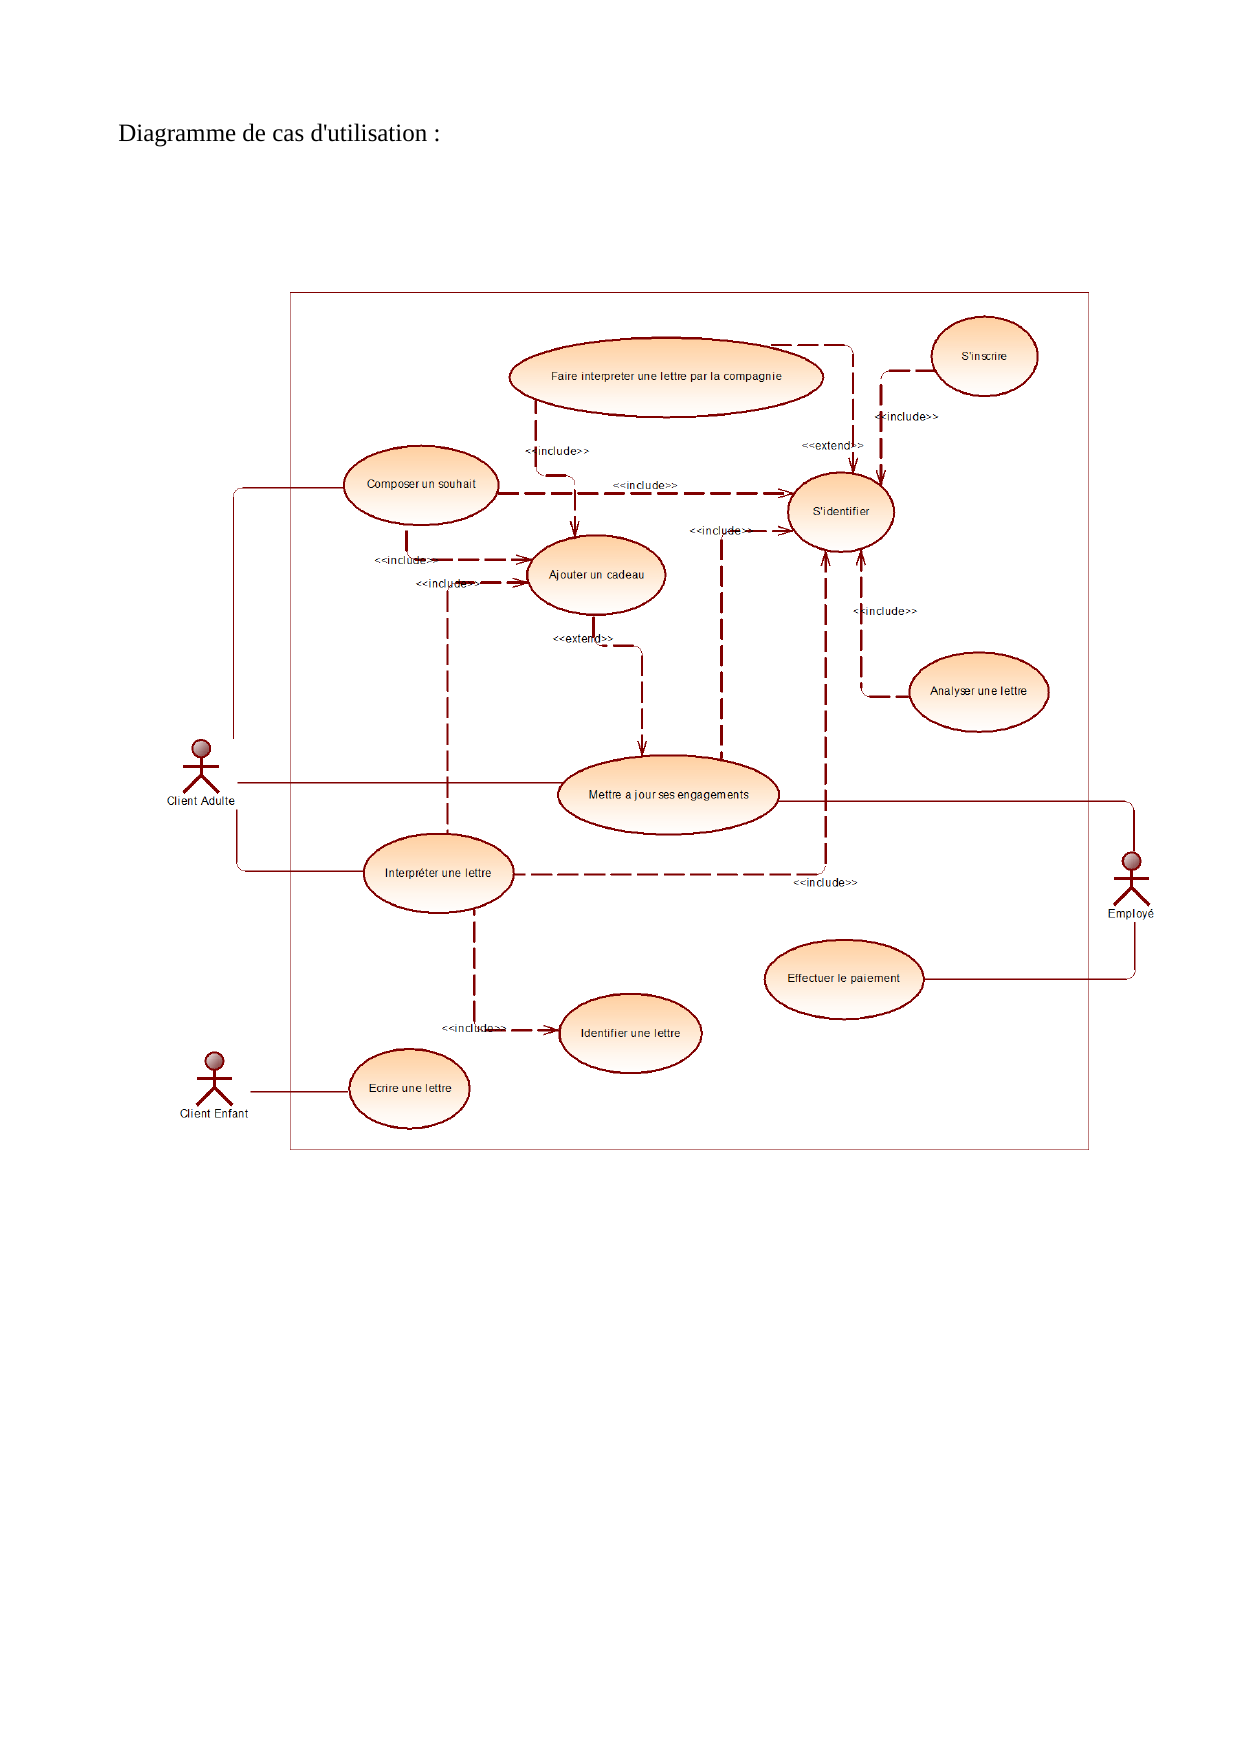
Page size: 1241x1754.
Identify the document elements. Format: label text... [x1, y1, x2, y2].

text Diagramme de cas d'utilisation : [118, 118, 1122, 147]
picture [163, 225, 1168, 1150]
